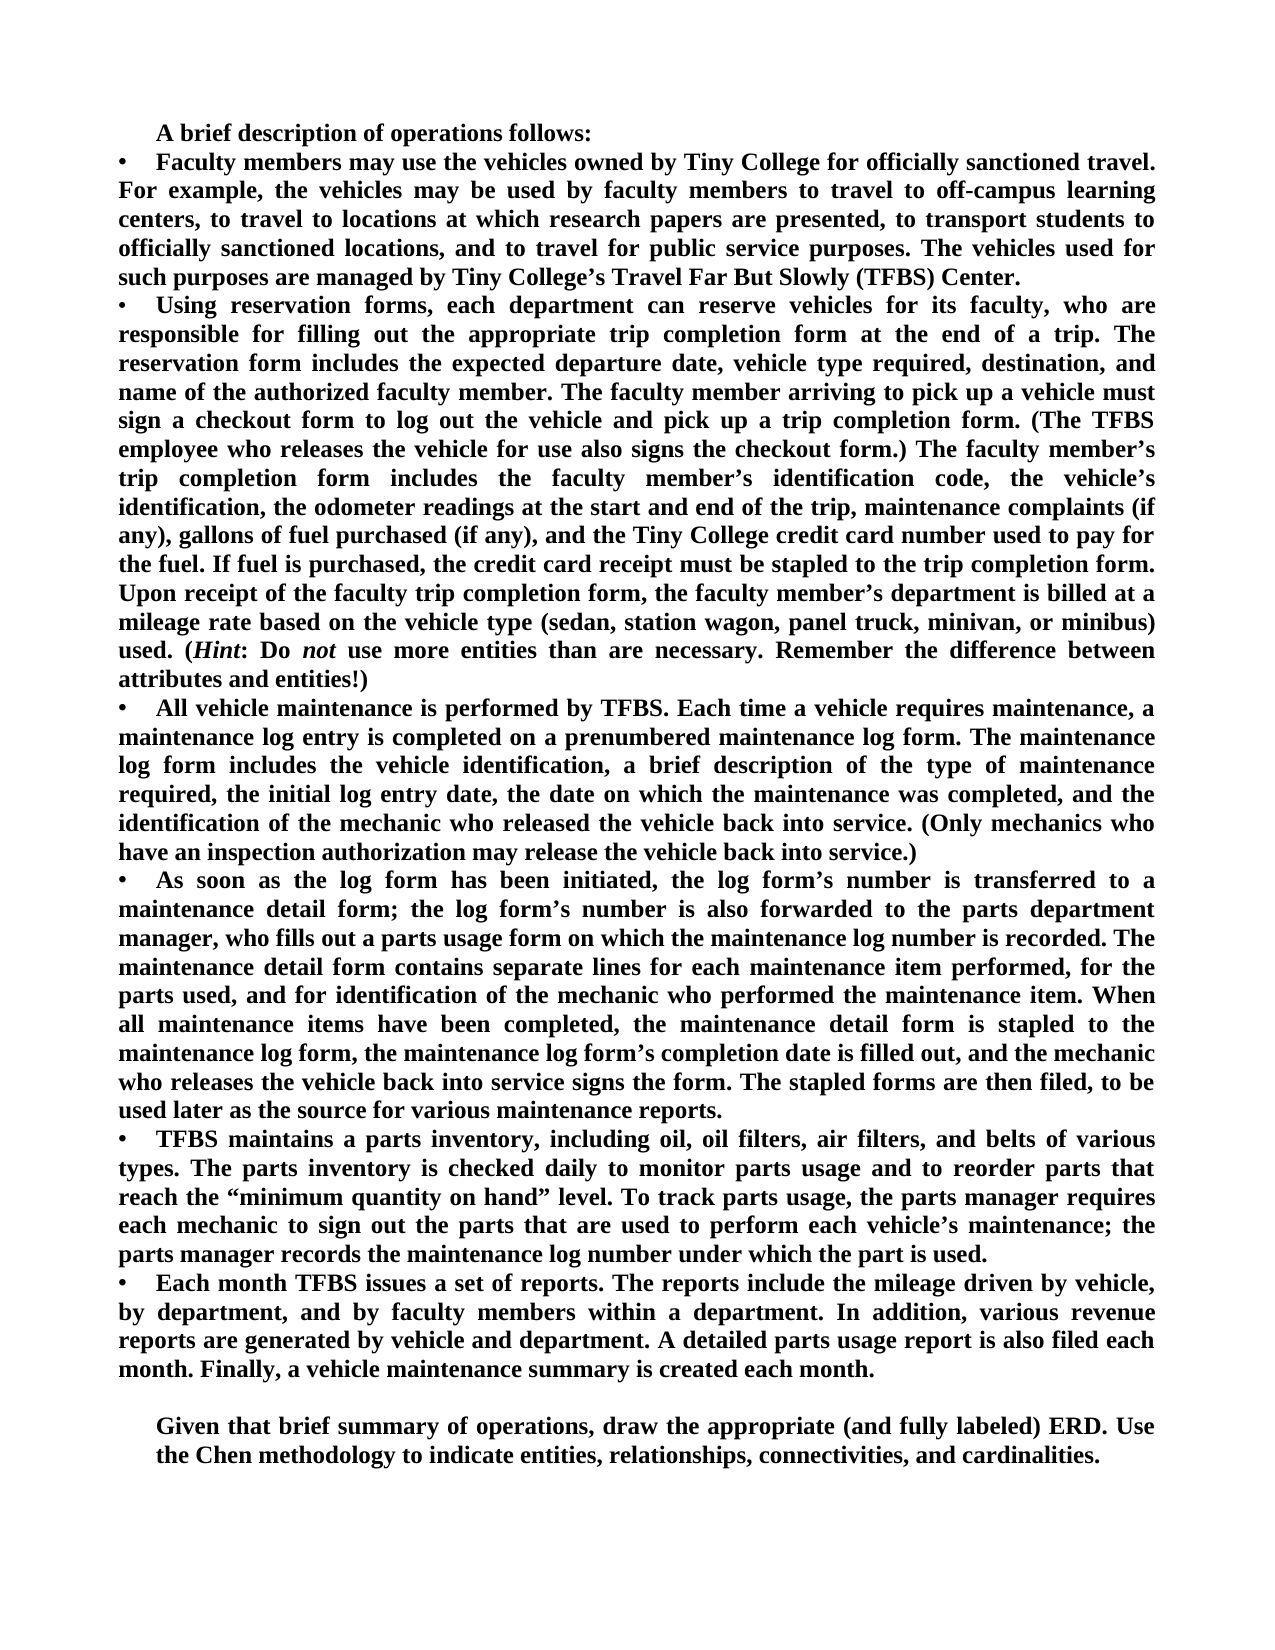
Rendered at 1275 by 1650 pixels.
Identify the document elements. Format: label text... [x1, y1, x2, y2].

list All vehicle maintenance is performed by TFBS. Each time a vehicle requires maintenance, a maintenance log entry is completed on a prenumbered maintenance log form. The maintenance log form includes the vehicle identification, a brief description of the type of maintenance required, the initial log entry date, the date on which the maintenance was completed, and the identification of the mechanic who released the vehicle back into service. (Only mechanics who have an inspection authorization may release the vehicle back into service.) [81, 693, 1157, 866]
text Given that brief summary of operations, draw the appropriate (and fully labeled) ERD. Use the Chen methodology to indicate entities, relationships, connectivities, and cardinalities. [156, 1411, 1157, 1469]
list TFBS maintains a parts inventory, including oil, oil filters, air filters, and belts of various types. The parts inventory is checked daily to monitor parts usage and to reorder parts that reach the “minimum quantity on hand” level. To track parts usage, the parts manager requires each mechanic to sign out the parts that are used to perform each vehicle’s maintenance; the parts manager records the maintenance log number under which the part is used. [81, 1124, 1157, 1268]
list Using reservation forms, each department can reserve vehicles for its faculty, who are responsible for filling out the appropriate trip completion form at the end of a trip. The reservation form includes the expected departure date, vehicle type required, destination, and name of the authorized faculty member. The faculty member arriving to pick up a vehicle must sign a checkout form to log out the vehicle and pick up a trip completion form. (The TFBS employee who releases the vehicle for use also signs the checkout form.) The faculty member’s trip completion form includes the faculty member’s identification code, the vehicle’s identification, the odometer readings at the start and end of the trip, maintenance complaints (if any), gallons of fuel purchased (if any), and the Tiny College credit card number used to pay for the fuel. If fuel is purchased, the credit card receipt must be stapled to the trip completion form. Upon receipt of the faculty trip completion form, the faculty member’s department is billed at a mileage rate based on the vehicle type (sedan, station wagon, panel truck, minivan, or minibus) used. (Hint: Do not use more entities than are necessary. Remember the difference between attributes and entities!) [81, 291, 1157, 693]
list Each month TFBS issues a set of reports. The reports include the mileage driven by vehicle, by department, and by faculty members within a department. In addition, various revenue reports are generated by vehicle and department. A detailed parts usage report is also filed each month. Finally, a vehicle maintenance summary is created each month. [81, 1268, 1157, 1383]
list As soon as the log form has been initiated, the log form’s number is transferred to a maintenance detail form; the log form’s number is also forwarded to the parts department manager, who fills out a parts usage form on which the maintenance log number is recorded. The maintenance detail form contains separate lines for each maintenance item performed, for the parts used, and for identification of the mechanic who performed the maintenance item. When all maintenance items have been completed, the maintenance detail form is stapled to the maintenance log form, the maintenance log form’s completion date is filled out, and the mechanic who releases the vehicle back into service signs the form. The stapled forms are then filed, to be used later as the source for various maintenance reports. [81, 866, 1157, 1124]
list Faculty members may use the vehicles owned by Tiny College for officially sanctioned travel. For example, the vehicles may be used by faculty members to travel to off-campus learning centers, to travel to locations at which research papers are presented, to transport students to officially sanctioned locations, and to travel for public service purposes. The vehicles used for such purposes are managed by Tiny College’s Travel Far But Slowly (TFBS) Center. [81, 147, 1157, 291]
text A brief description of operations follows: [156, 118, 1157, 147]
